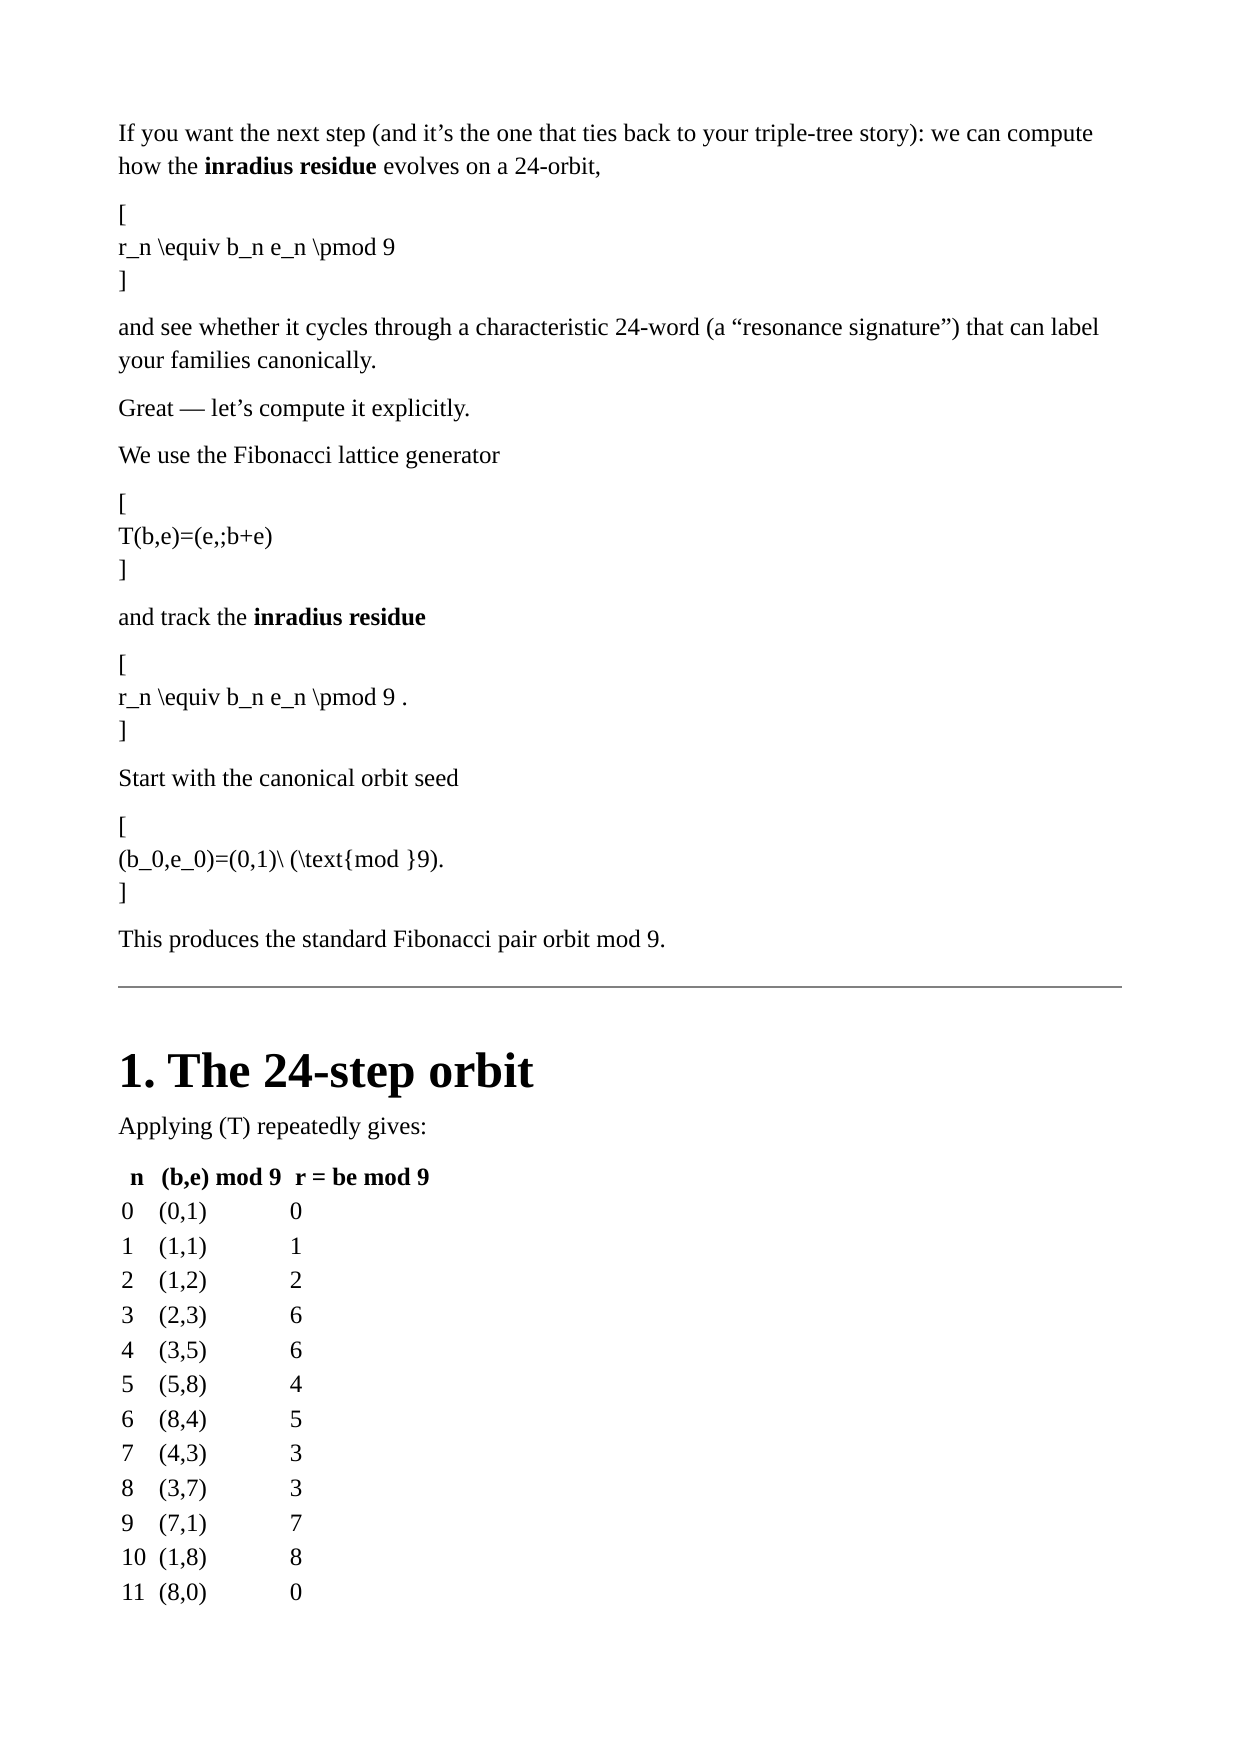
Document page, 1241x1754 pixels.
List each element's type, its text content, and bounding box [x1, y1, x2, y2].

table_cell (2,3) [156, 1297, 287, 1332]
table_cell 2 [287, 1263, 437, 1297]
text [ (b_0,e_0)=(0,1)\ (\text{mod }9). ] [118, 811, 1122, 906]
text Applying (T) repeatedly gives: [118, 1111, 1122, 1140]
text We use the Fibonacci lattice generator [118, 441, 1122, 469]
table_cell (1,2) [156, 1263, 287, 1297]
table_cell 3 [287, 1436, 437, 1470]
table_cell 0 [287, 1194, 437, 1228]
table_header n [118, 1159, 156, 1193]
table_cell (7,1) [156, 1505, 287, 1539]
table_cell 6 [118, 1401, 156, 1436]
text [ r_n \equiv b_n e_n \pmod 9 . ] [118, 649, 1122, 744]
text Start with the canonical orbit seed [118, 763, 1122, 792]
table_header r = be mod 9 [287, 1159, 437, 1193]
table_cell 10 [118, 1539, 156, 1574]
table_cell 5 [118, 1366, 156, 1401]
table_header (b,e) mod 9 [156, 1159, 287, 1193]
table_cell 9 [118, 1505, 156, 1539]
table_cell 4 [118, 1332, 156, 1366]
table_cell 5 [287, 1401, 437, 1436]
text If you want the next step (and it’s the one that ties back to your triple-tree story): we can compute how the inradius residue evolves on a 24-orbit, [118, 118, 1122, 180]
text Great — let’s compute it explicitly. [118, 393, 1122, 422]
table_cell (1,1) [156, 1228, 287, 1263]
table_cell (1,8) [156, 1539, 287, 1574]
table_cell 8 [287, 1539, 437, 1574]
subtitle 1. The 24-step orbit [118, 1041, 1122, 1099]
table_cell 6 [287, 1297, 437, 1332]
text This produces the standard Fibonacci pair orbit mod 9. [118, 924, 1122, 953]
table_cell 7 [118, 1436, 156, 1470]
table_cell 1 [287, 1228, 437, 1263]
table_cell 0 [287, 1574, 437, 1608]
table_cell (0,1) [156, 1194, 287, 1228]
table_cell 3 [287, 1470, 437, 1505]
table_cell (3,7) [156, 1470, 287, 1505]
text and see whether it cycles through a characteristic 24-word (a “resonance signature”) that can label your families canonically. [118, 312, 1122, 374]
table_cell (3,5) [156, 1332, 287, 1366]
table_cell 1 [118, 1228, 156, 1263]
text and track the inradius residue [118, 602, 1122, 631]
table_cell 7 [287, 1505, 437, 1539]
table_cell (8,4) [156, 1401, 287, 1436]
table_cell 0 [118, 1194, 156, 1228]
table_cell 6 [287, 1332, 437, 1366]
table_cell 4 [287, 1366, 437, 1401]
text [ T(b,e)=(e,;b+e) ] [118, 488, 1122, 583]
table_cell 3 [118, 1297, 156, 1332]
table_cell 8 [118, 1470, 156, 1505]
table_cell (4,3) [156, 1436, 287, 1470]
table_cell (8,0) [156, 1574, 287, 1608]
table_cell (5,8) [156, 1366, 287, 1401]
text [ r_n \equiv b_n e_n \pmod 9 ] [118, 199, 1122, 293]
table_cell 11 [118, 1574, 156, 1608]
table_cell 2 [118, 1263, 156, 1297]
